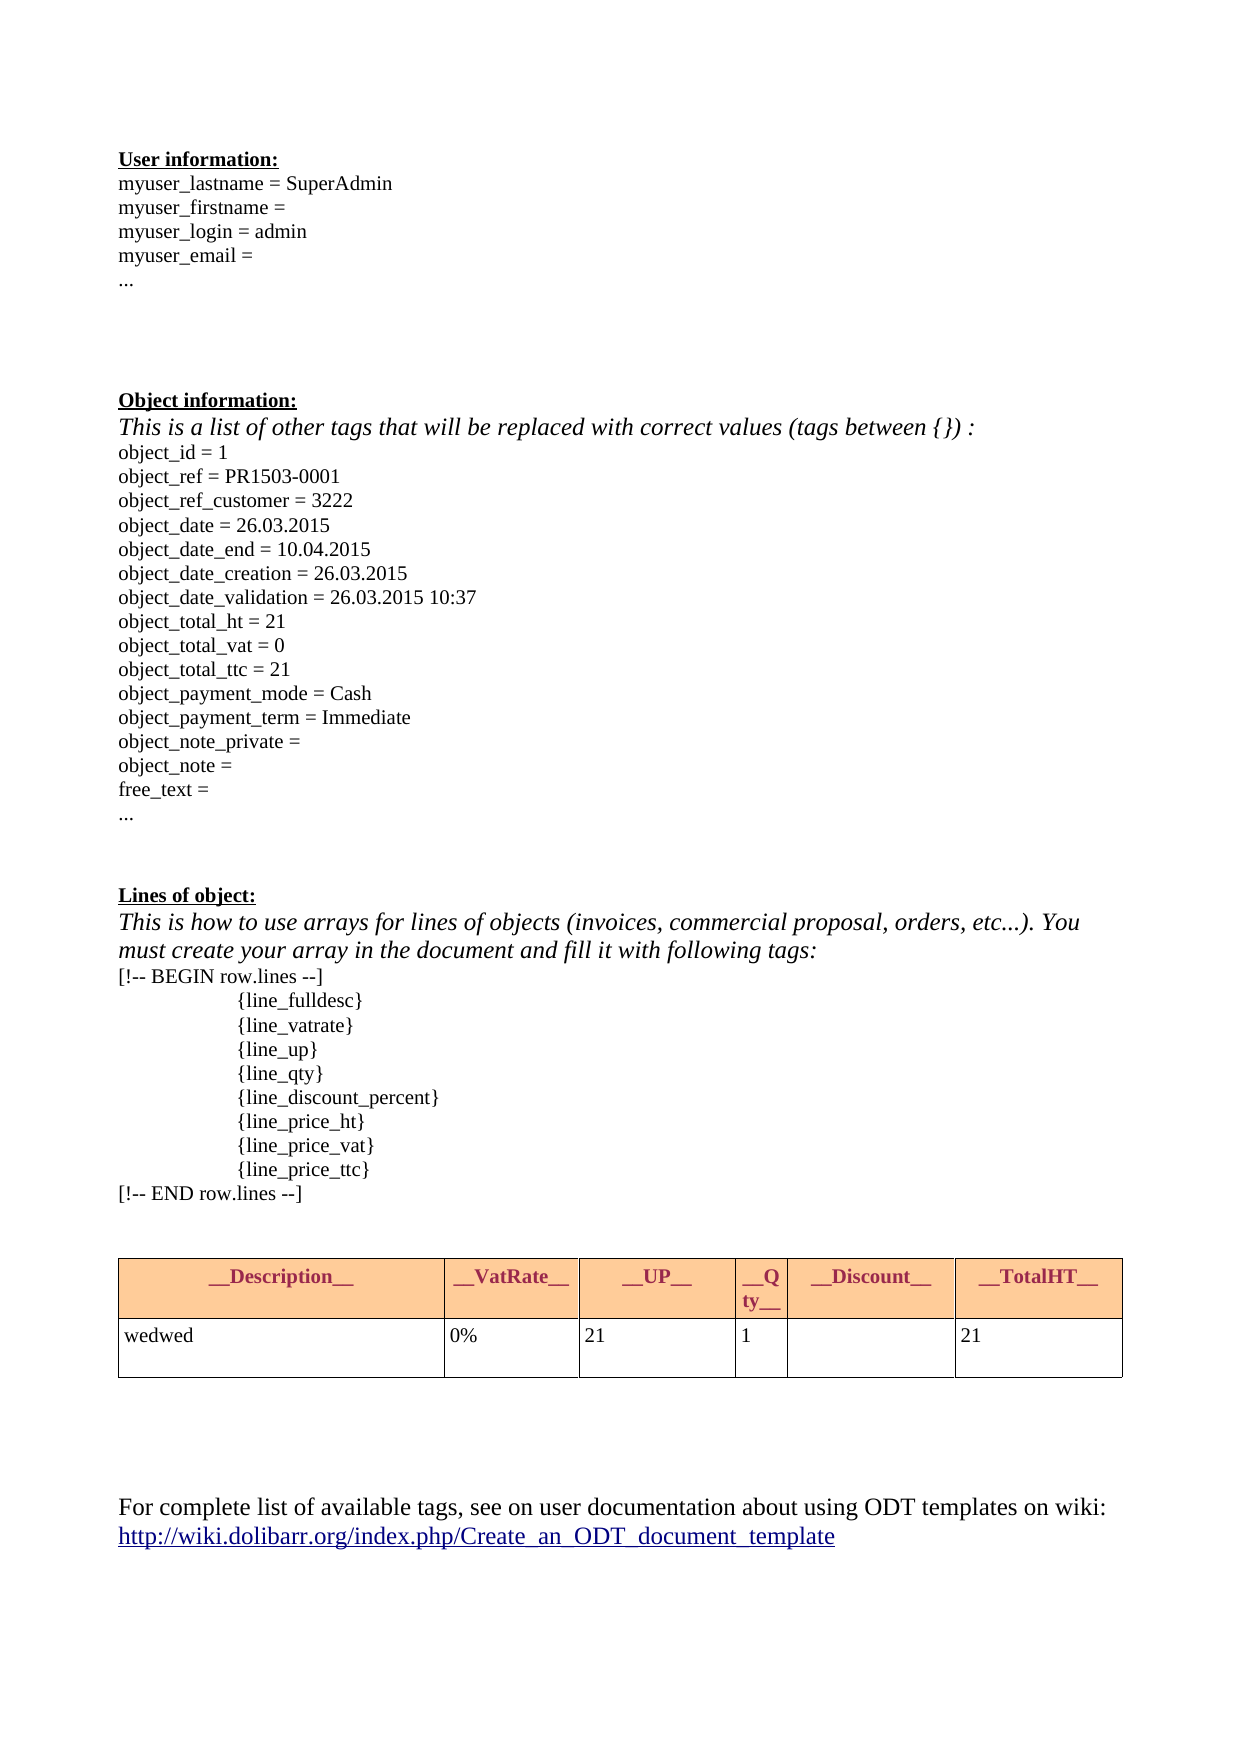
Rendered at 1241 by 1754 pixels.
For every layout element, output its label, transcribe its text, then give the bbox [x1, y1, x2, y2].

text object_ref_customer = 3222 [118, 488, 1122, 512]
table_cell wedwed [119, 1319, 444, 1377]
table_cell 1 [736, 1319, 787, 1377]
text This is how to use arrays for lines of objects (invoices, commercial proposal, orders, etc...). You must create your array in the document and fill it with following tags: [118, 907, 1122, 964]
table_header __TotalHT__ [956, 1259, 1122, 1318]
text myuser_firstname = [118, 195, 1122, 219]
text http://wiki.dolibarr.org/index.php/Create_an_ODT_document_template [118, 1521, 1122, 1550]
table_cell 21 [956, 1319, 1122, 1377]
text object_note = [118, 753, 1122, 777]
text object_ref = PR1503-0001 [118, 464, 1122, 488]
text [!-- BEGIN row.lines --] [118, 964, 1122, 988]
text {line_discount_percent} [118, 1085, 1122, 1109]
text Object information: [118, 387, 1122, 412]
text {line_price_vat} [118, 1133, 1122, 1157]
table_header __Qty__ [736, 1259, 787, 1318]
text object_date_validation = 26.03.2015 10:37 [118, 585, 1122, 609]
table_header __VatRate__ [445, 1259, 578, 1318]
text object_payment_term = Immediate [118, 705, 1122, 729]
text object_date_creation = 26.03.2015 [118, 561, 1122, 585]
text For complete list of available tags, see on user documentation about using ODT templates on wiki: [118, 1492, 1122, 1521]
text {line_price_ttc} [118, 1157, 1122, 1181]
text Lines of object: [118, 883, 1122, 907]
text This is a list of other tags that will be replaced with correct values (tags between {}) : [118, 412, 1122, 440]
text free_text = [118, 777, 1122, 801]
text {line_up} [118, 1037, 1122, 1061]
text object_payment_mode = Cash [118, 681, 1122, 705]
text myuser_login = admin [118, 219, 1122, 243]
text ... [118, 801, 1122, 825]
text object_note_private = [118, 729, 1122, 753]
table_cell 0% [445, 1319, 578, 1377]
text object_total_ttc = 21 [118, 657, 1122, 681]
text object_date_end = 10.04.2015 [118, 537, 1122, 561]
table_header __UP__ [580, 1259, 735, 1318]
text User information: [118, 147, 1122, 171]
text {line_price_ht} [118, 1109, 1122, 1133]
text {line_vatrate} [118, 1012, 1122, 1037]
text object_total_vat = 0 [118, 633, 1122, 657]
table_header __Discount__ [788, 1259, 954, 1318]
text ... [118, 267, 1122, 291]
table_header __Description__ [119, 1259, 444, 1318]
text myuser_email = [118, 243, 1122, 267]
text myuser_lastname = SuperAdmin [118, 171, 1122, 195]
text {line_fulldesc} [118, 988, 1122, 1012]
table_cell [788, 1319, 954, 1377]
text {line_qty} [118, 1061, 1122, 1085]
table_cell 21 [580, 1319, 735, 1377]
text object_total_ht = 21 [118, 609, 1122, 633]
text object_id = 1 [118, 440, 1122, 464]
text [!-- END row.lines --] [118, 1181, 1122, 1205]
text object_date = 26.03.2015 [118, 512, 1122, 537]
